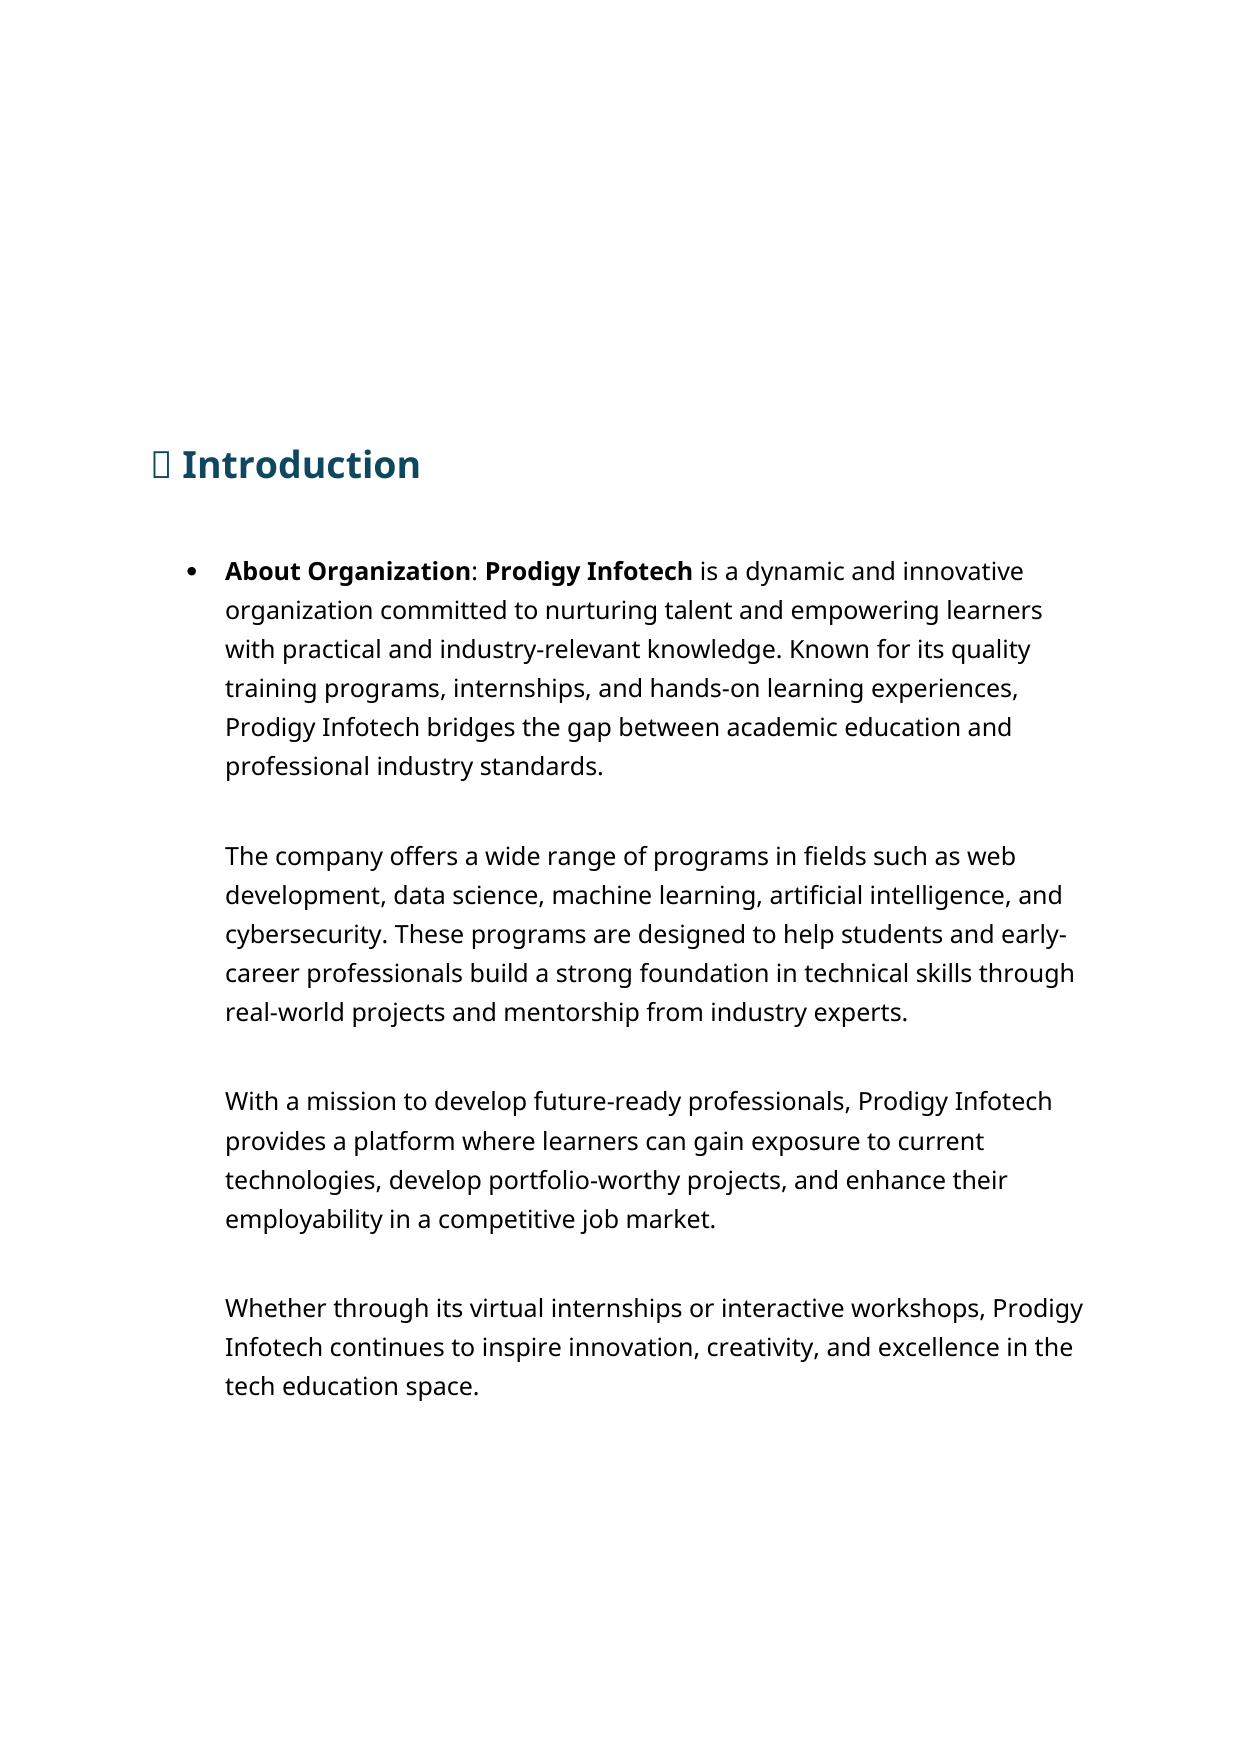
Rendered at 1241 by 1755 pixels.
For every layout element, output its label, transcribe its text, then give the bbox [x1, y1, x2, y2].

list About Organization: Prodigy Infotech is a dynamic and innovative organization committed to nurturing talent and empowering learners with practical and industry-relevant knowledge. Known for its quality training programs, internships, and hands-on learning experiences, Prodigy Infotech bridges the gap between academic education and professional industry standards. [187, 553, 1090, 783]
list With a mission to develop future-ready professionals, Prodigy Infotech provides a platform where learners can gain exposure to current technologies, develop portfolio-worthy projects, and enhance their employability in a competitive job market. [225, 1084, 1090, 1236]
subtitle 💼 Introduction [150, 438, 1090, 489]
list Whether through its virtual internships or interactive workshops, Prodigy Infotech continues to inspire innovation, creativity, and excellence in the tech education space. [225, 1291, 1090, 1403]
list The company offers a wide range of programs in fields such as web development, data science, machine learning, artificial intelligence, and cybersecurity. These programs are designed to help students and early-career professionals build a strong foundation in technical skills through real-world projects and mentorship from industry experts. [225, 838, 1090, 1029]
